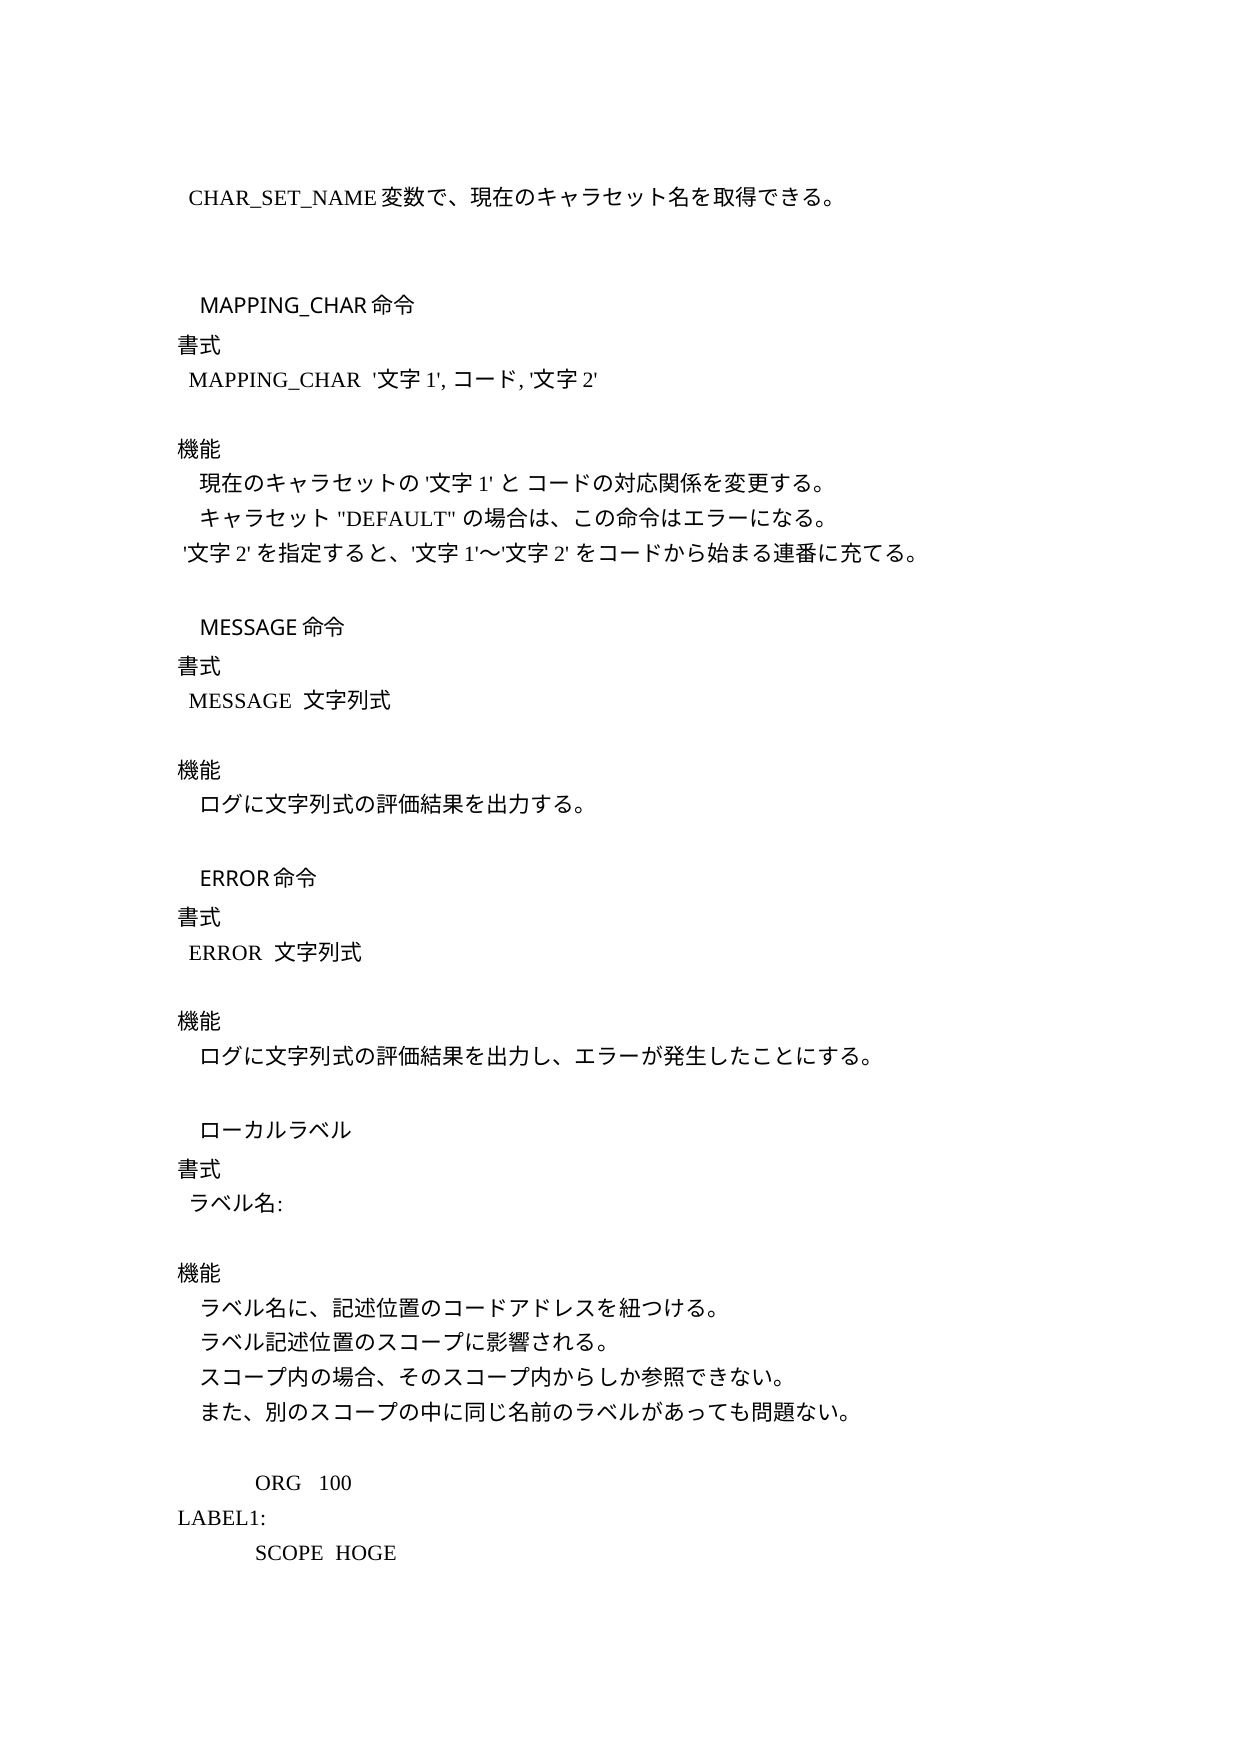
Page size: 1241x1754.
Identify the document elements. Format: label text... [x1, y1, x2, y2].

text ログに文字列式の評価結果を出力し、エラーが発生したことにする。 [177, 1036, 1063, 1071]
text 機能 [177, 1001, 1063, 1036]
text MAPPING_CHAR命令 [199, 286, 1063, 320]
text ラベル名: [177, 1183, 1063, 1218]
text 機能 [177, 1253, 1063, 1287]
text 書式 [177, 1149, 1063, 1183]
text '文字2' を指定すると、'文字1'～'文字2' をコードから始まる連番に充てる。 [177, 533, 1063, 567]
text LABEL1: [177, 1496, 1063, 1530]
text 現在のキャラセットの '文字1' と コードの対応関係を変更する。 [177, 463, 1063, 498]
text ORG 100 [255, 1461, 1063, 1496]
text SCOPE HOGE [255, 1530, 1063, 1565]
text ERROR命令 [199, 858, 1063, 893]
text 書式 [177, 325, 1063, 359]
text MESSAGE 文字列式 [177, 680, 1063, 715]
text MESSAGE命令 [199, 607, 1063, 641]
text 機能 [177, 429, 1063, 463]
text キャラセット "DEFAULT" の場合は、この命令はエラーになる。 [177, 498, 1063, 533]
text 書式 [177, 646, 1063, 680]
text ラベル記述位置のスコープに影響される。 [177, 1322, 1063, 1357]
text スコープ内の場合、そのスコープ内からしか参照できない。 [177, 1357, 1063, 1392]
text 機能 [177, 750, 1063, 784]
text 書式 [177, 897, 1063, 932]
text CHAR_SET_NAME変数で、現在のキャラセット名を取得できる。 [177, 177, 1063, 212]
text ログに文字列式の評価結果を出力する。 [177, 784, 1063, 819]
text また、別のスコープの中に同じ名前のラベルがあっても問題ない。 [177, 1392, 1063, 1426]
text ERROR 文字列式 [177, 932, 1063, 967]
text ローカルラベル [199, 1110, 1063, 1144]
text MAPPING_CHAR '文字1', コード, '文字2' [177, 359, 1063, 394]
text ラベル名に、記述位置のコードアドレスを紐つける。 [177, 1287, 1063, 1322]
